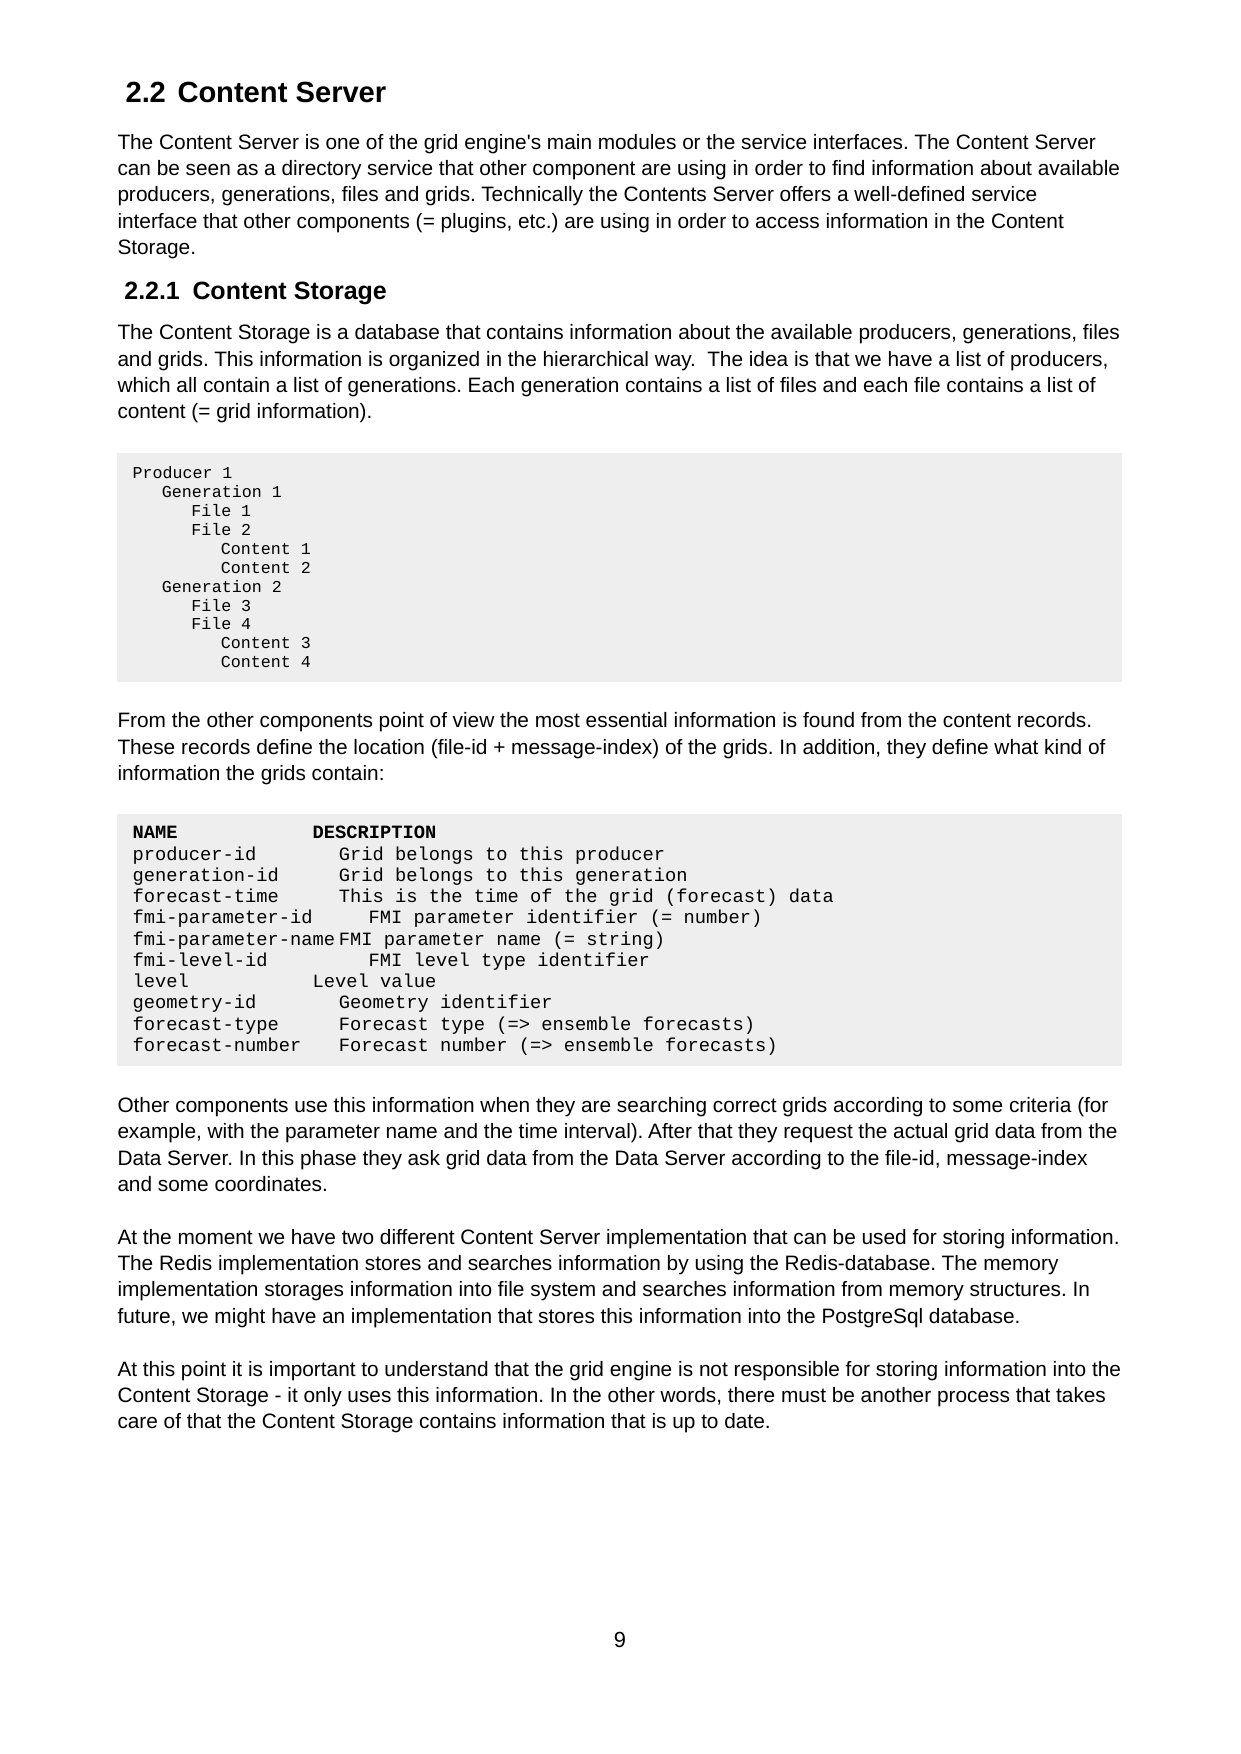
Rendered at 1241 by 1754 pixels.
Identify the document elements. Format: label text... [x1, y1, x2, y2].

text File 1 [117, 503, 1122, 522]
text NAME DESCRIPTION [117, 823, 1122, 844]
text Other components use this information when they are searching correct grids according to some criteria (for example, with the parameter name and the time interval). After that they request the actual grid data from the Data Server. In this phase they ask grid data from the Data Server according to the file-id, message-index and some coordinates. [117, 1093, 1122, 1196]
text File 4 [117, 616, 1122, 635]
text Producer 1 [117, 463, 1122, 484]
text The Content Storage is a database that contains information about the available producers, generations, files and grids. This information is organized in the hierarchical way. The idea is that we have a list of producers, which all contain a list of generations. Each generation contains a list of files and each file contains a list of content (= grid information). [117, 320, 1122, 423]
text Generation 1 [117, 484, 1122, 503]
subtitle Content Server [117, 75, 1122, 108]
text level Level value [117, 972, 1122, 993]
text producer-id Grid belongs to this producer [117, 844, 1122, 866]
text fmi-level-id FMI level type identifier [117, 951, 1122, 972]
text The Content Server is one of the grid engine's main modules or the service interfaces. The Content Server can be seen as a directory service that other component are using in order to find information about available producers, generations, files and grids. Technically the Contents Server offers a well-defined service interface that other components (= plugins, etc.) are using in order to access information in the Content Storage. [117, 129, 1122, 259]
subtitle Content Storage [117, 276, 1122, 305]
text fmi-parameter-name FMI parameter name (= string) [117, 929, 1122, 951]
text forecast-time This is the time of the grid (forecast) data [117, 887, 1122, 908]
text File 2 [117, 522, 1122, 541]
text generation-id Grid belongs to this generation [117, 866, 1122, 887]
text Generation 2 [117, 578, 1122, 597]
text At the moment we have two different Content Server implementation that can be used for storing information. The Redis implementation stores and searches information by using the Redis-database. The memory implementation storages information into file system and searches information from memory structures. In future, we might have an implementation that stores this information into the PostgreSql database. [117, 1224, 1122, 1328]
text File 3 [117, 597, 1122, 616]
text Content 1 [117, 541, 1122, 559]
text fmi-parameter-id FMI parameter identifier (= number) [117, 908, 1122, 929]
text geometry-id Geometry identifier [117, 993, 1122, 1014]
text forecast-number Forecast number (=> ensemble forecasts) [117, 1036, 1122, 1057]
text Content 2 [117, 559, 1122, 578]
text At this point it is important to understand that the grid engine is not responsible for storing information into the Content Storage - it only uses this information. In the other words, there must be another process that takes care of that the Content Storage contains information that is up to date. [117, 1356, 1122, 1433]
text forecast-type Forecast type (=> ensemble forecasts) [117, 1014, 1122, 1036]
text Content 4 [117, 654, 1122, 672]
text From the other components point of view the most essential information is found from the content records. These records define the location (file-id + message-index) of the grids. In addition, they define what kind of information the grids contain: [117, 708, 1122, 785]
text Content 3 [117, 635, 1122, 654]
